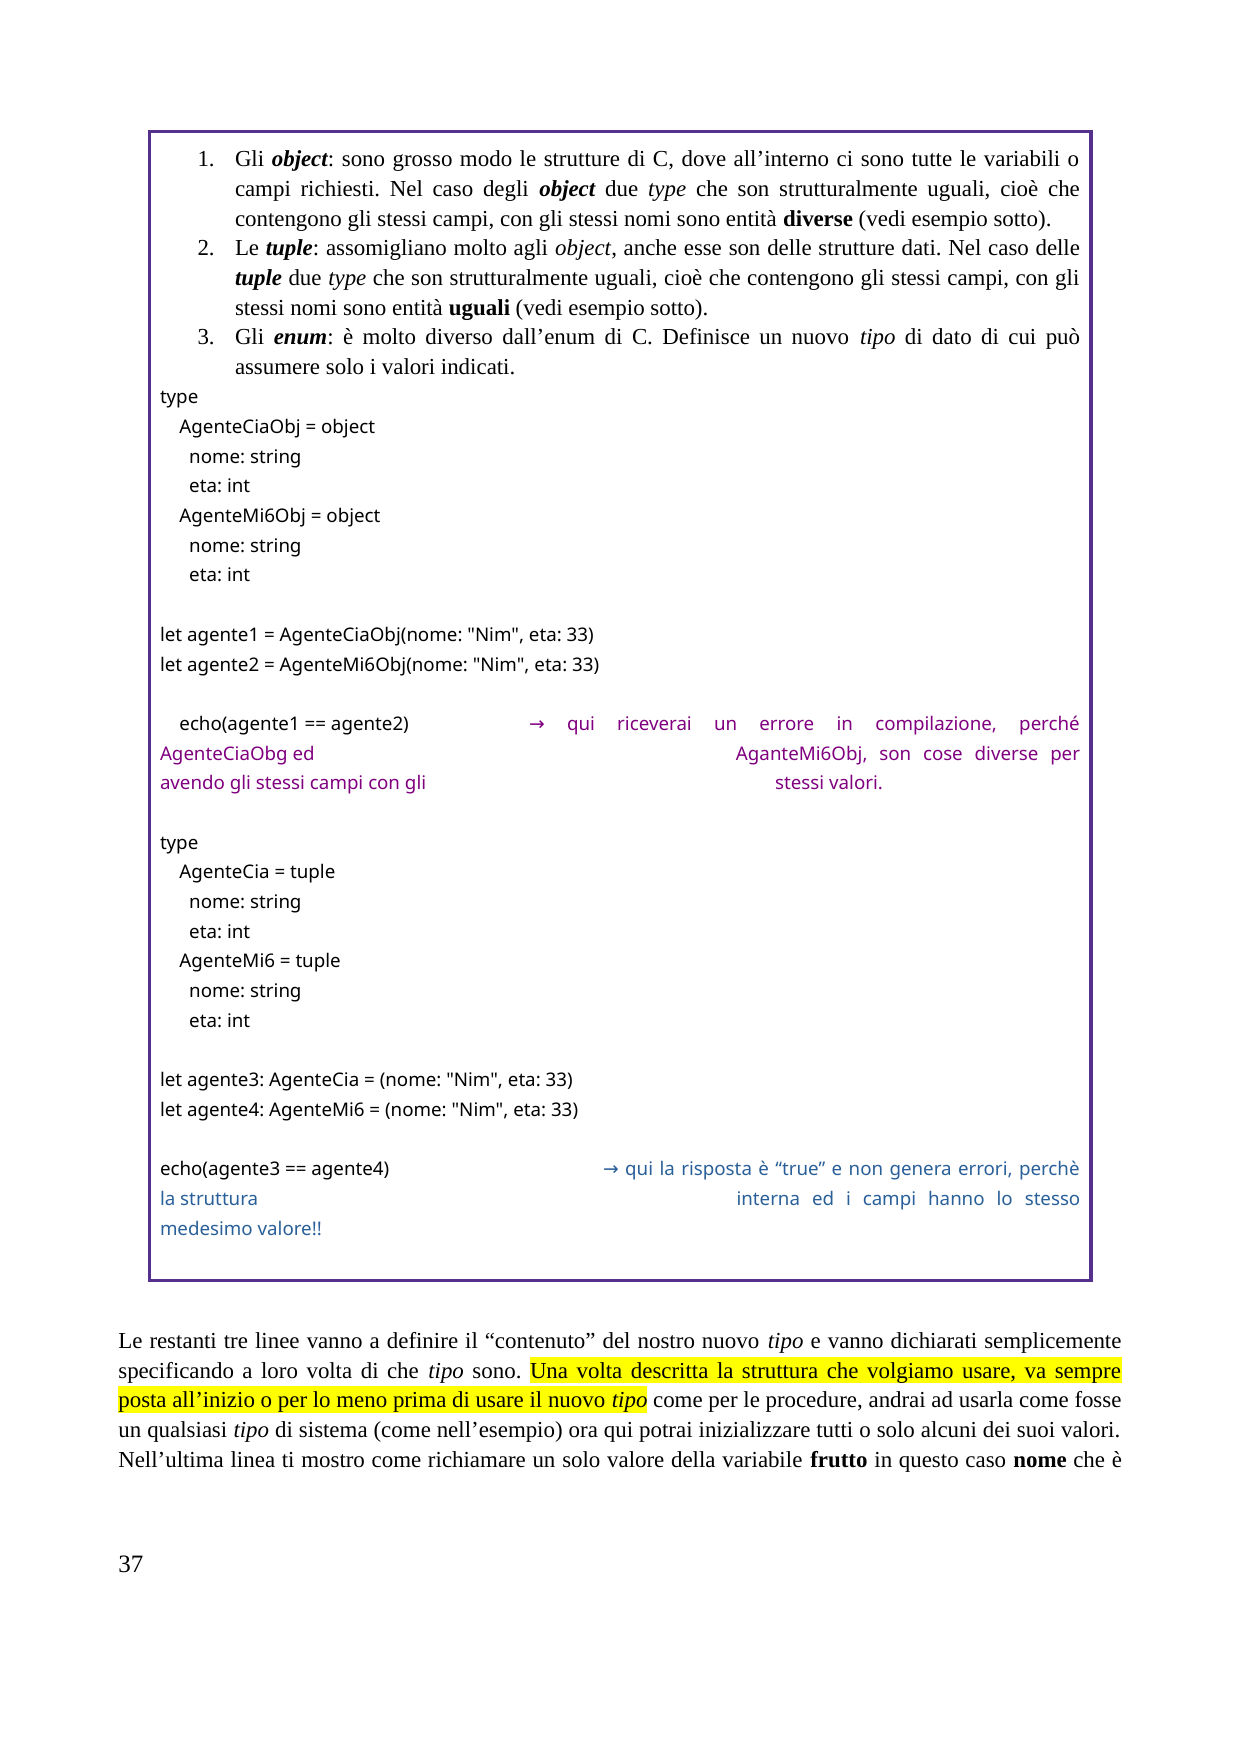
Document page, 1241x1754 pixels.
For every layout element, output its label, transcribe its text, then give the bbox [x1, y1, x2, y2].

list echo(agente3 == agente4) → qui la risposta è “true” e non genera errori, perchè la struttura interna ed i campi hanno lo stesso medesimo valore!! [160, 1151, 1081, 1240]
list eta: int [160, 914, 1081, 943]
list Gli object: sono grosso modo le strutture di C, dove all’interno ci sono tutte le variabili o campi richiesti. Nel caso degli object due type che son strutturalmente uguali, cioè che contengono gli stessi campi, con gli stessi nomi sono entità diverse (vedi esempio sotto). [197, 142, 1081, 231]
list type [160, 379, 1081, 409]
list AgenteCiaObj = object [160, 409, 1081, 439]
list nome: string [160, 439, 1081, 468]
list Le tuple: assomigliano molto agli object, anche esse son delle strutture dati. Nel caso delle tuple due type che son strutturalmente uguali, cioè che contengono gli stessi campi, con gli stessi nomi sono entità uguali (vedi esempio sotto). [197, 231, 1081, 320]
list Gli enum: è molto diverso dall’enum di C. Definisce un nuovo tipo di dato di cui può assumere solo i valori indicati. [197, 320, 1081, 379]
list echo(agente1 == agente2) → qui riceverai un errore in compilazione, perché AgenteCiaObg ed AganteMi6Obj, son cose diverse per avendo gli stessi campi con gli stessi valori. [160, 706, 1081, 795]
list let agente2 = AgenteMi6Obj(nome: "Nim", eta: 33) [160, 647, 1081, 676]
list nome: string [160, 973, 1081, 1003]
list eta: int [160, 468, 1081, 498]
list AgenteCia = tuple [160, 854, 1081, 884]
list AgenteMi6 = tuple [160, 943, 1081, 973]
list let agente1 = AgenteCiaObj(nome: "Nim", eta: 33) [160, 617, 1081, 647]
list AgenteMi6Obj = object [160, 498, 1081, 528]
list type [160, 825, 1081, 854]
list let agente4: AgenteMi6 = (nome: "Nim", eta: 33) [160, 1092, 1081, 1122]
text Le restanti tre linee vanno a definire il “contenuto” del nostro nuovo tipo e vanno dichiarati semplicemente specificando a loro volta di che tipo sono. Una volta descritta la struttura che volgiamo usare, va sempre posta all’inizio o per lo meno prima di usare il nuovo tipo come per le procedure, andrai ad usarla come fosse un qualsiasi tipo di sistema (come nell’esempio) ora qui potrai inizializzare tutti o solo alcuni dei suoi valori. Nell’ultima linea ti mostro come richiamare un solo valore della variabile frutto in questo caso nome che è [118, 1324, 1122, 1472]
list eta: int [160, 558, 1081, 587]
list let agente3: AgenteCia = (nome: "Nim", eta: 33) [160, 1062, 1081, 1092]
list nome: string [160, 528, 1081, 558]
list nome: string [160, 884, 1081, 914]
list eta: int [160, 1003, 1081, 1033]
